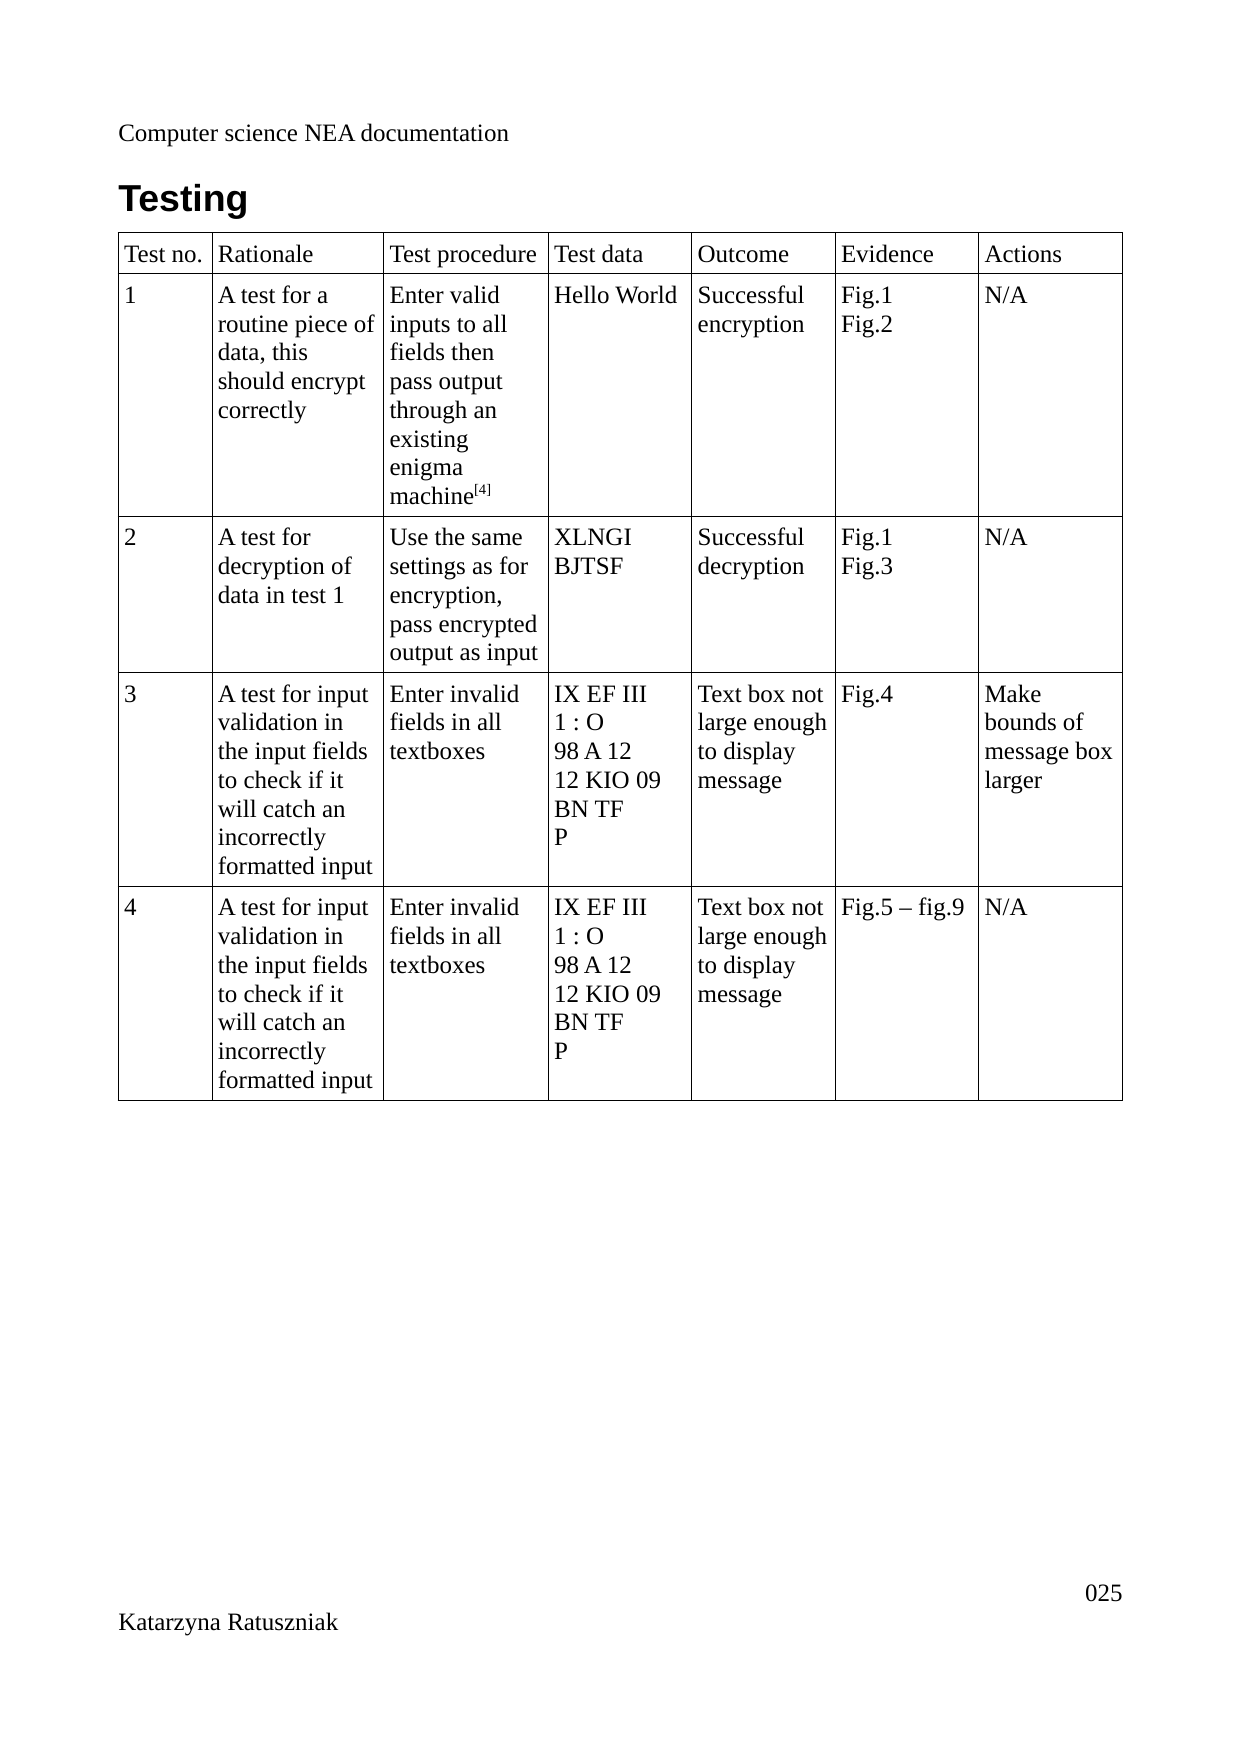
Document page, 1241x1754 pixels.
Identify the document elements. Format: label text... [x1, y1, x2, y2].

table_cell Text box not large enough to display message [692, 887, 835, 1099]
table_cell Fig.1 Fig.3 [836, 517, 978, 672]
subtitle Testing [118, 176, 1122, 219]
table_cell Enter invalid fields in all textboxes [384, 673, 548, 886]
table_cell A test for input validation in the input fields to check if it will catch an incorrectly formatted input [213, 887, 383, 1099]
table_header Test procedure [384, 233, 548, 273]
table_header Actions [979, 233, 1122, 273]
table_cell Fig.4 [836, 673, 978, 886]
table_cell Enter invalid fields in all textboxes [384, 887, 548, 1099]
table_header Test no. [119, 233, 212, 273]
table_cell 1 [119, 274, 212, 516]
table_cell IX EF III 1 : O 98 A 12 12 KIO 09 BN TF P [549, 887, 691, 1099]
table_cell Text box not large enough to display message [692, 673, 835, 886]
table_header Evidence [836, 233, 978, 273]
table_cell Successful encryption [692, 274, 835, 516]
table_header Outcome [692, 233, 835, 273]
table_cell Hello World [549, 274, 691, 516]
table_header Test data [549, 233, 691, 273]
table_cell N/A [979, 517, 1122, 672]
table_cell Successful decryption [692, 517, 835, 672]
table_header Rationale [213, 233, 383, 273]
table_cell IX EF III 1 : O 98 A 12 12 KIO 09 BN TF P [549, 673, 691, 886]
table_cell A test for a routine piece of data, this should encrypt correctly [213, 274, 383, 516]
table_cell 2 [119, 517, 212, 672]
table_cell N/A [979, 887, 1122, 1099]
table_cell Fig.1 Fig.2 [836, 274, 978, 516]
table_cell Use the same settings as for encryption, pass encrypted output as input [384, 517, 548, 672]
table_cell A test for input validation in the input fields to check if it will catch an incorrectly formatted input [213, 673, 383, 886]
table_cell 4 [119, 887, 212, 1099]
table_cell Fig.5 – fig.9 [836, 887, 978, 1099]
table_cell N/A [979, 274, 1122, 516]
table_cell Enter valid inputs to all fields then pass output through an existing enigma machine[4] [384, 274, 548, 516]
table_cell Make bounds of message box larger [979, 673, 1122, 886]
table_cell A test for decryption of data in test 1 [213, 517, 383, 672]
table_cell XLNGI BJTSF [549, 517, 691, 672]
table_cell 3 [119, 673, 212, 886]
